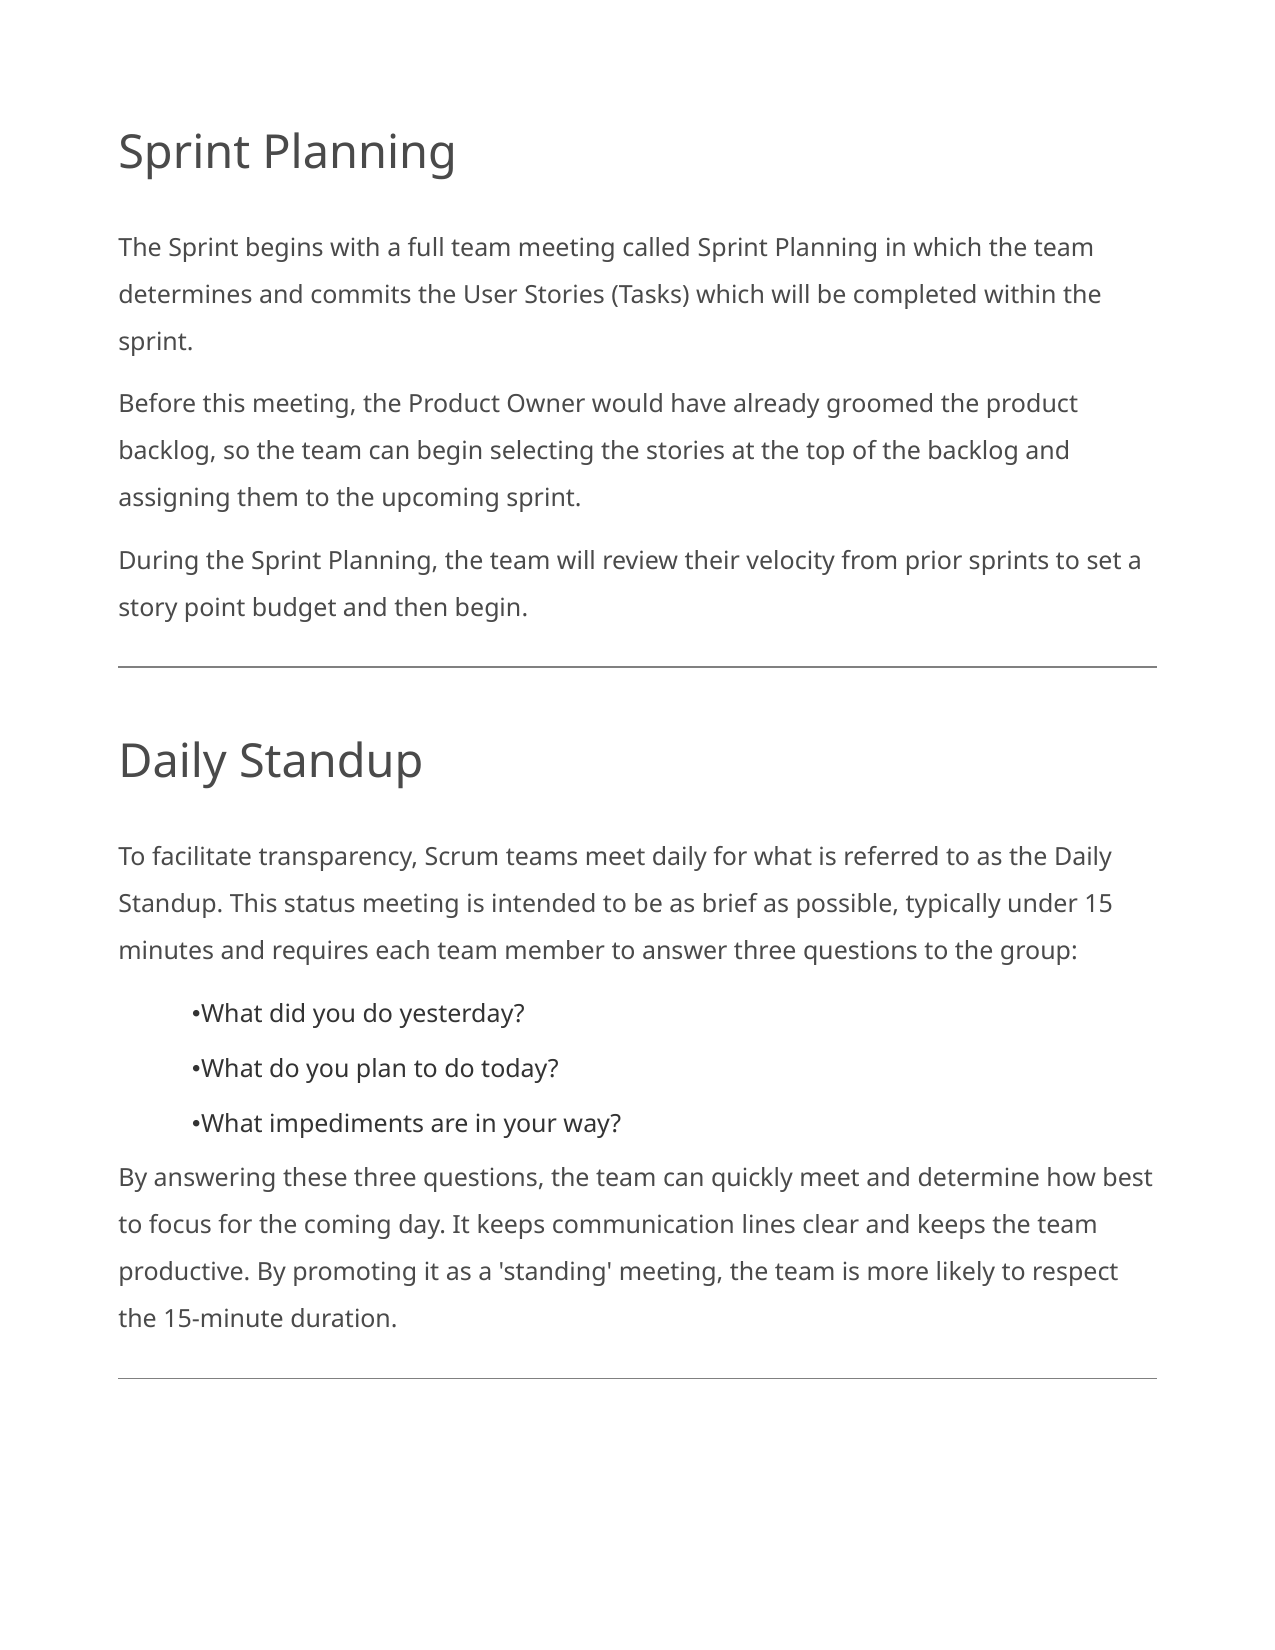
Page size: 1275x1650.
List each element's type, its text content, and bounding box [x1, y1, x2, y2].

text The Sprint begins with a full team meeting called Sprint Planning in which the team determines and commits the User Stories (Tasks) which will be completed within the sprint. [118, 229, 1157, 357]
subtitle Daily Standup [118, 728, 1157, 792]
subtitle Sprint Planning [118, 118, 1157, 182]
list What impediments are in your way? [118, 1105, 1157, 1139]
text Before this meeting, the Product Owner would have already groomed the product backlog, so the team can begin selecting the stories at the top of the backlog and assigning them to the upcoming sprint. [118, 386, 1157, 514]
text To facilitate transparency, Scrum teams meet daily for what is referred to as the Daily Standup. This status meeting is intended to be as brief as possible, typically under 15 minutes and requires each team member to answer three questions to the group: [118, 839, 1157, 967]
text By answering these three questions, the team can quickly meet and determine how best to focus for the coming day. It keeps communication lines clear and keeps the team productive. By promoting it as a 'standing' meeting, the team is more likely to respect the 15-minute duration. [118, 1160, 1157, 1335]
list What do you plan to do today? [118, 1050, 1157, 1084]
text During the Sprint Planning, the team will review their velocity from prior sprints to set a story point budget and then begin. [118, 543, 1157, 624]
list What did you do yesterday? [118, 996, 1157, 1030]
